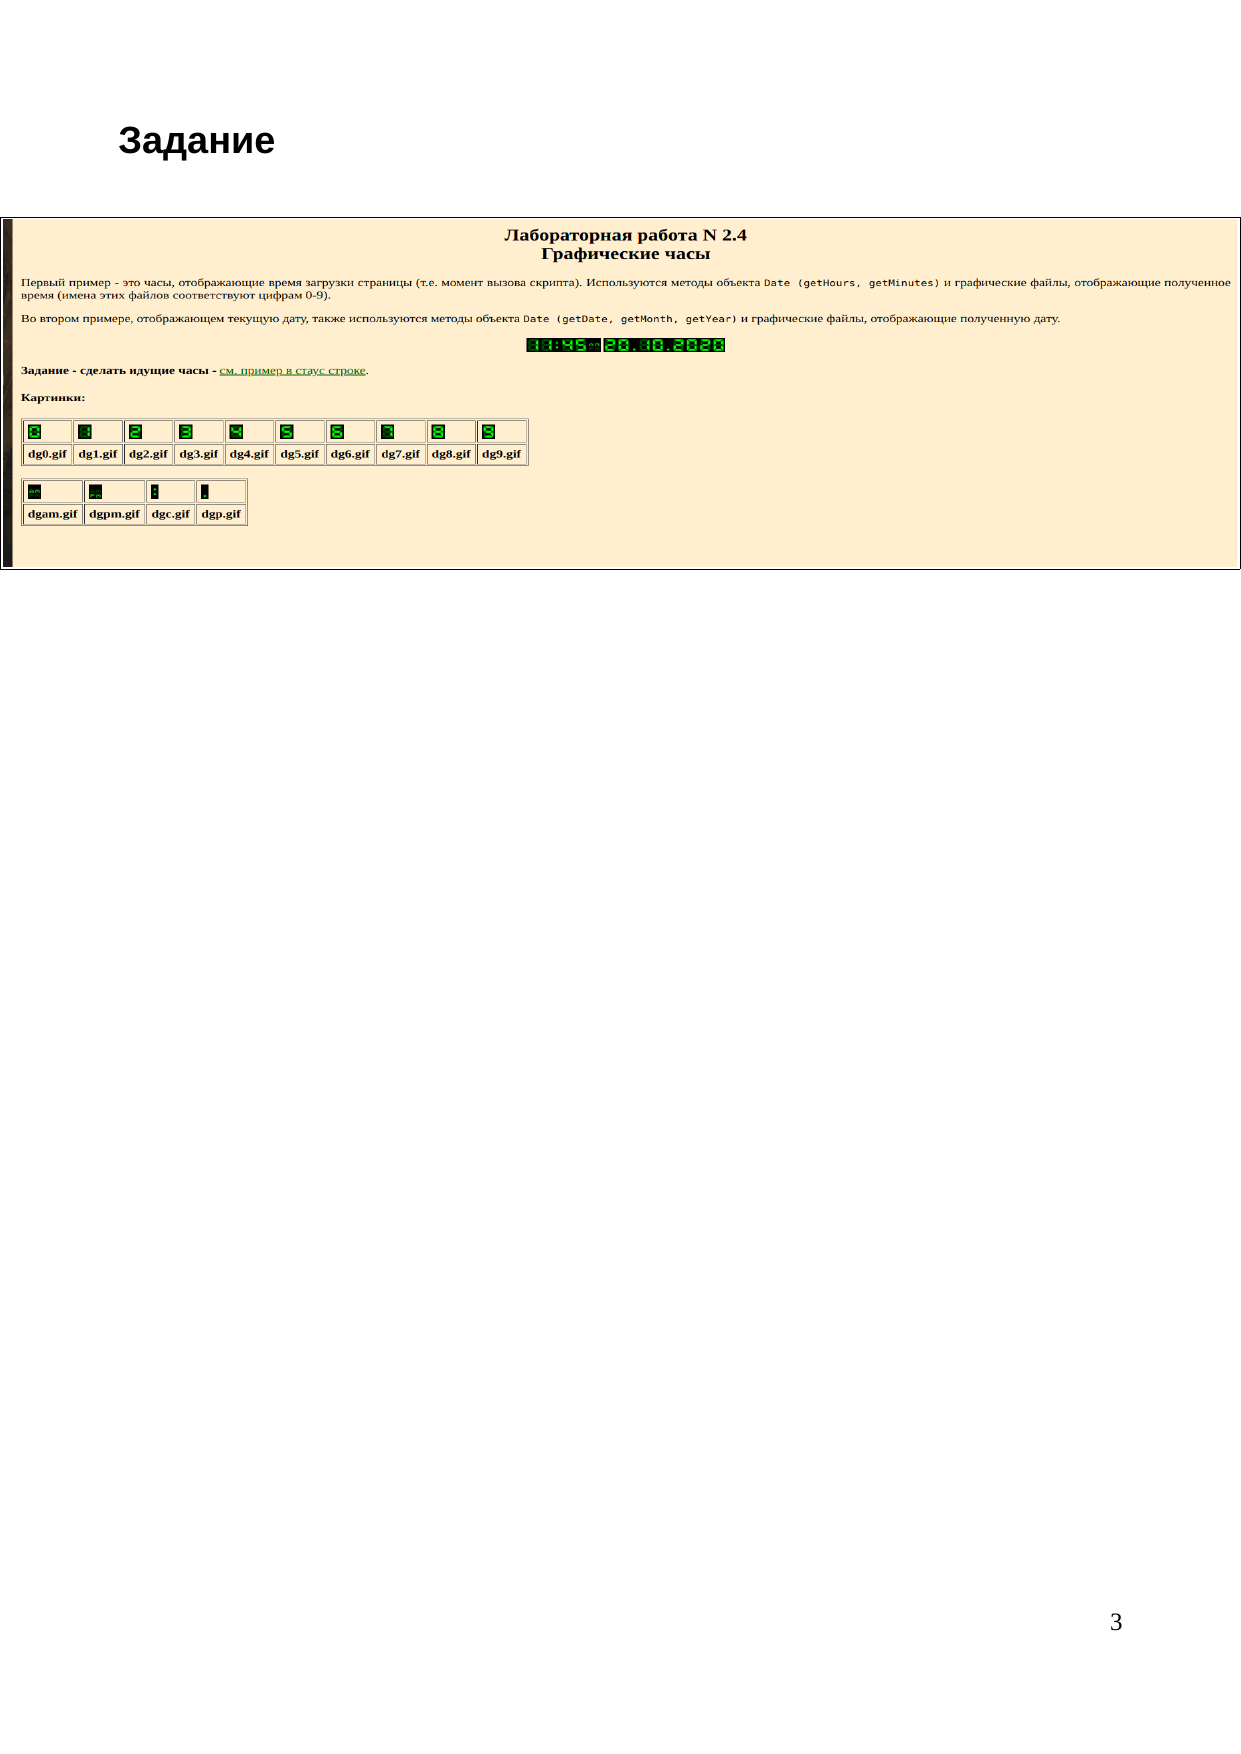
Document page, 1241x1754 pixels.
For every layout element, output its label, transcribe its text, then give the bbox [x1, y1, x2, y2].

subtitle Задание [118, 118, 1122, 162]
picture [3, 219, 1238, 567]
